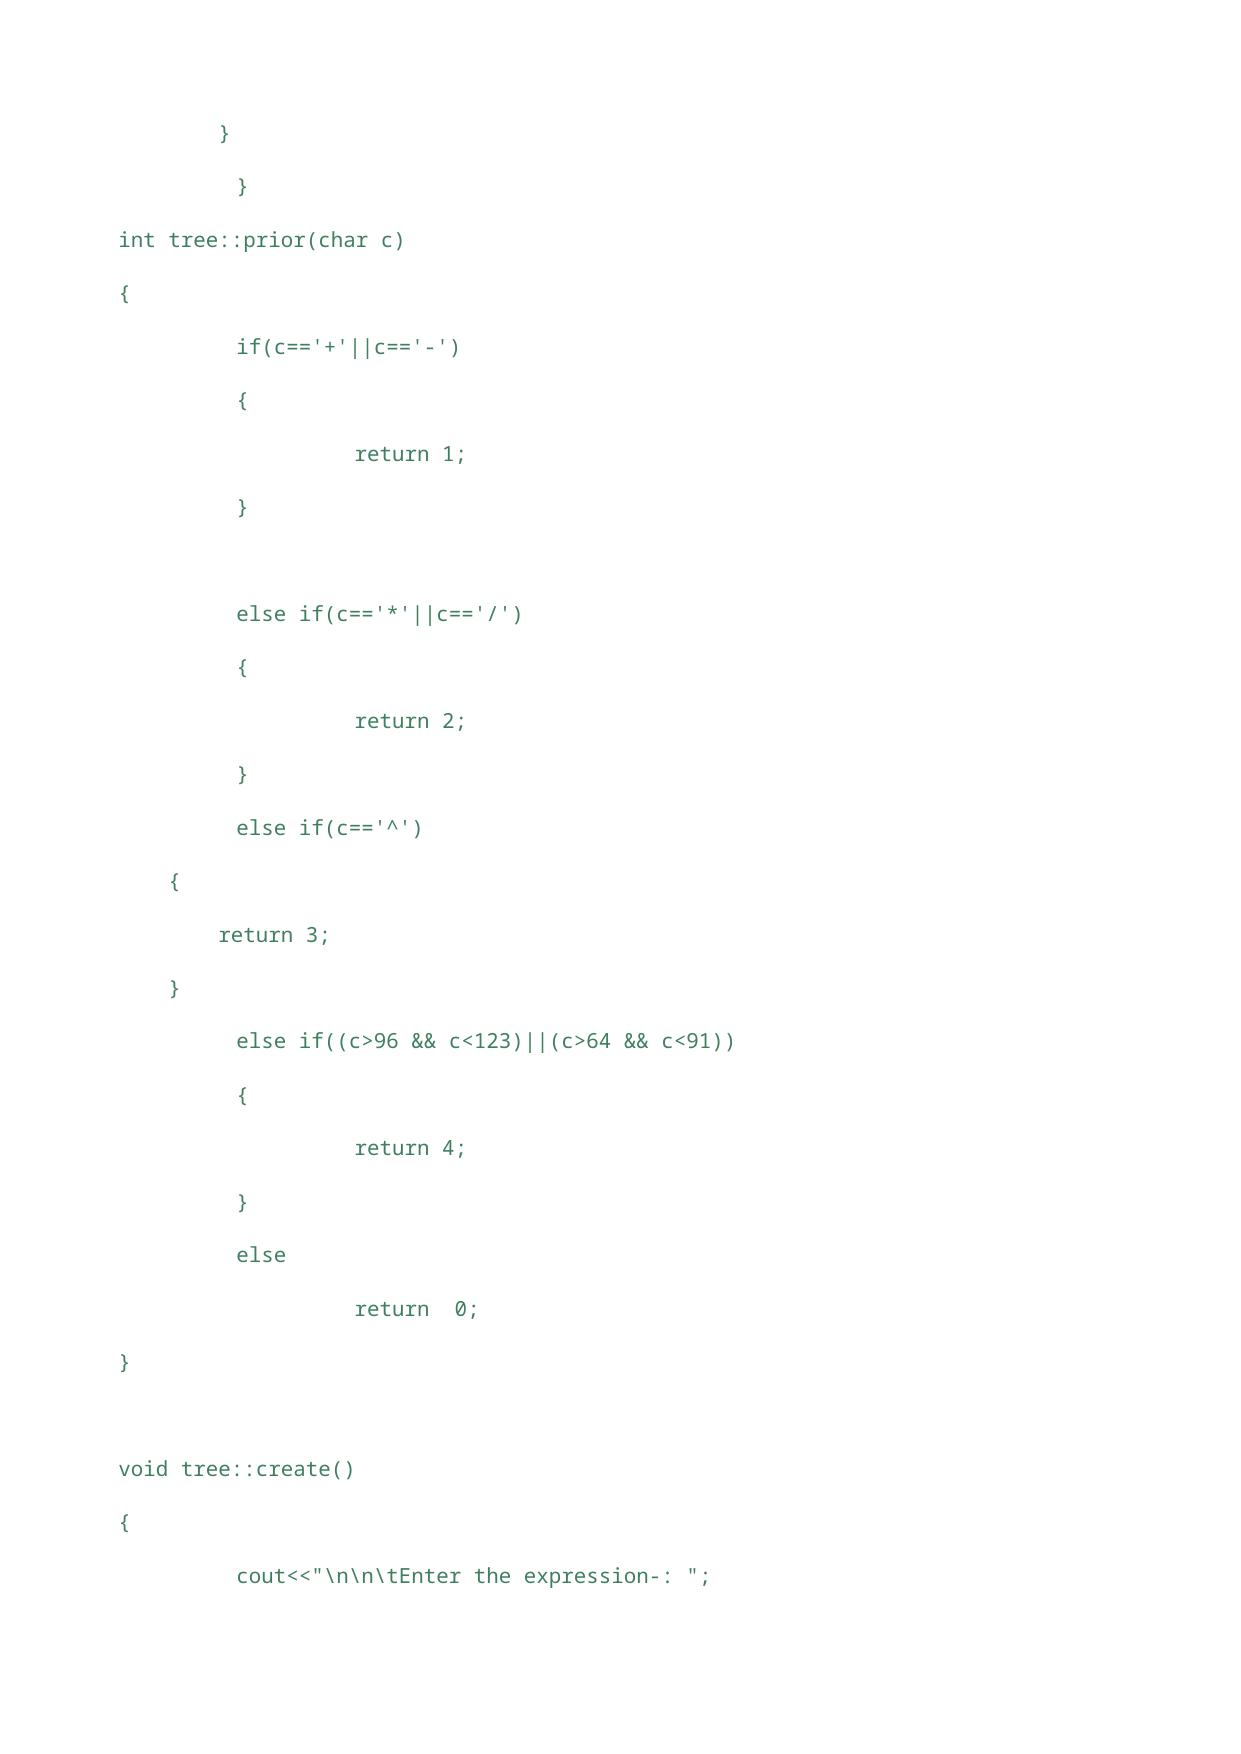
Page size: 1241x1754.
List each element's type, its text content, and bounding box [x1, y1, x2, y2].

text { [118, 866, 1122, 895]
text { [118, 385, 1122, 414]
text { [118, 278, 1122, 307]
text { [118, 652, 1122, 681]
text } [118, 118, 1122, 147]
text return 2; [118, 706, 1122, 734]
text } [118, 172, 1122, 200]
text int tree::prior(char c) [118, 225, 1122, 253]
text if(c=='+'||c=='-') [118, 332, 1122, 360]
text return 0; [118, 1294, 1122, 1322]
text } [118, 759, 1122, 788]
text return 4; [118, 1133, 1122, 1162]
text else [118, 1240, 1122, 1269]
text return 1; [118, 439, 1122, 467]
text } [118, 1187, 1122, 1215]
text } [118, 492, 1122, 521]
text cout<<"\n\n\tEnter the expression-: "; [118, 1561, 1122, 1589]
text else if(c=='*'||c=='/') [118, 599, 1122, 627]
text { [118, 1507, 1122, 1536]
text { [118, 1080, 1122, 1108]
text } [118, 1347, 1122, 1376]
text else if((c>96 && c<123)||(c>64 && c<91)) [118, 1027, 1122, 1055]
text return 3; [118, 920, 1122, 948]
text } [118, 973, 1122, 1002]
text else if(c=='^') [118, 813, 1122, 841]
text void tree::create() [118, 1454, 1122, 1482]
